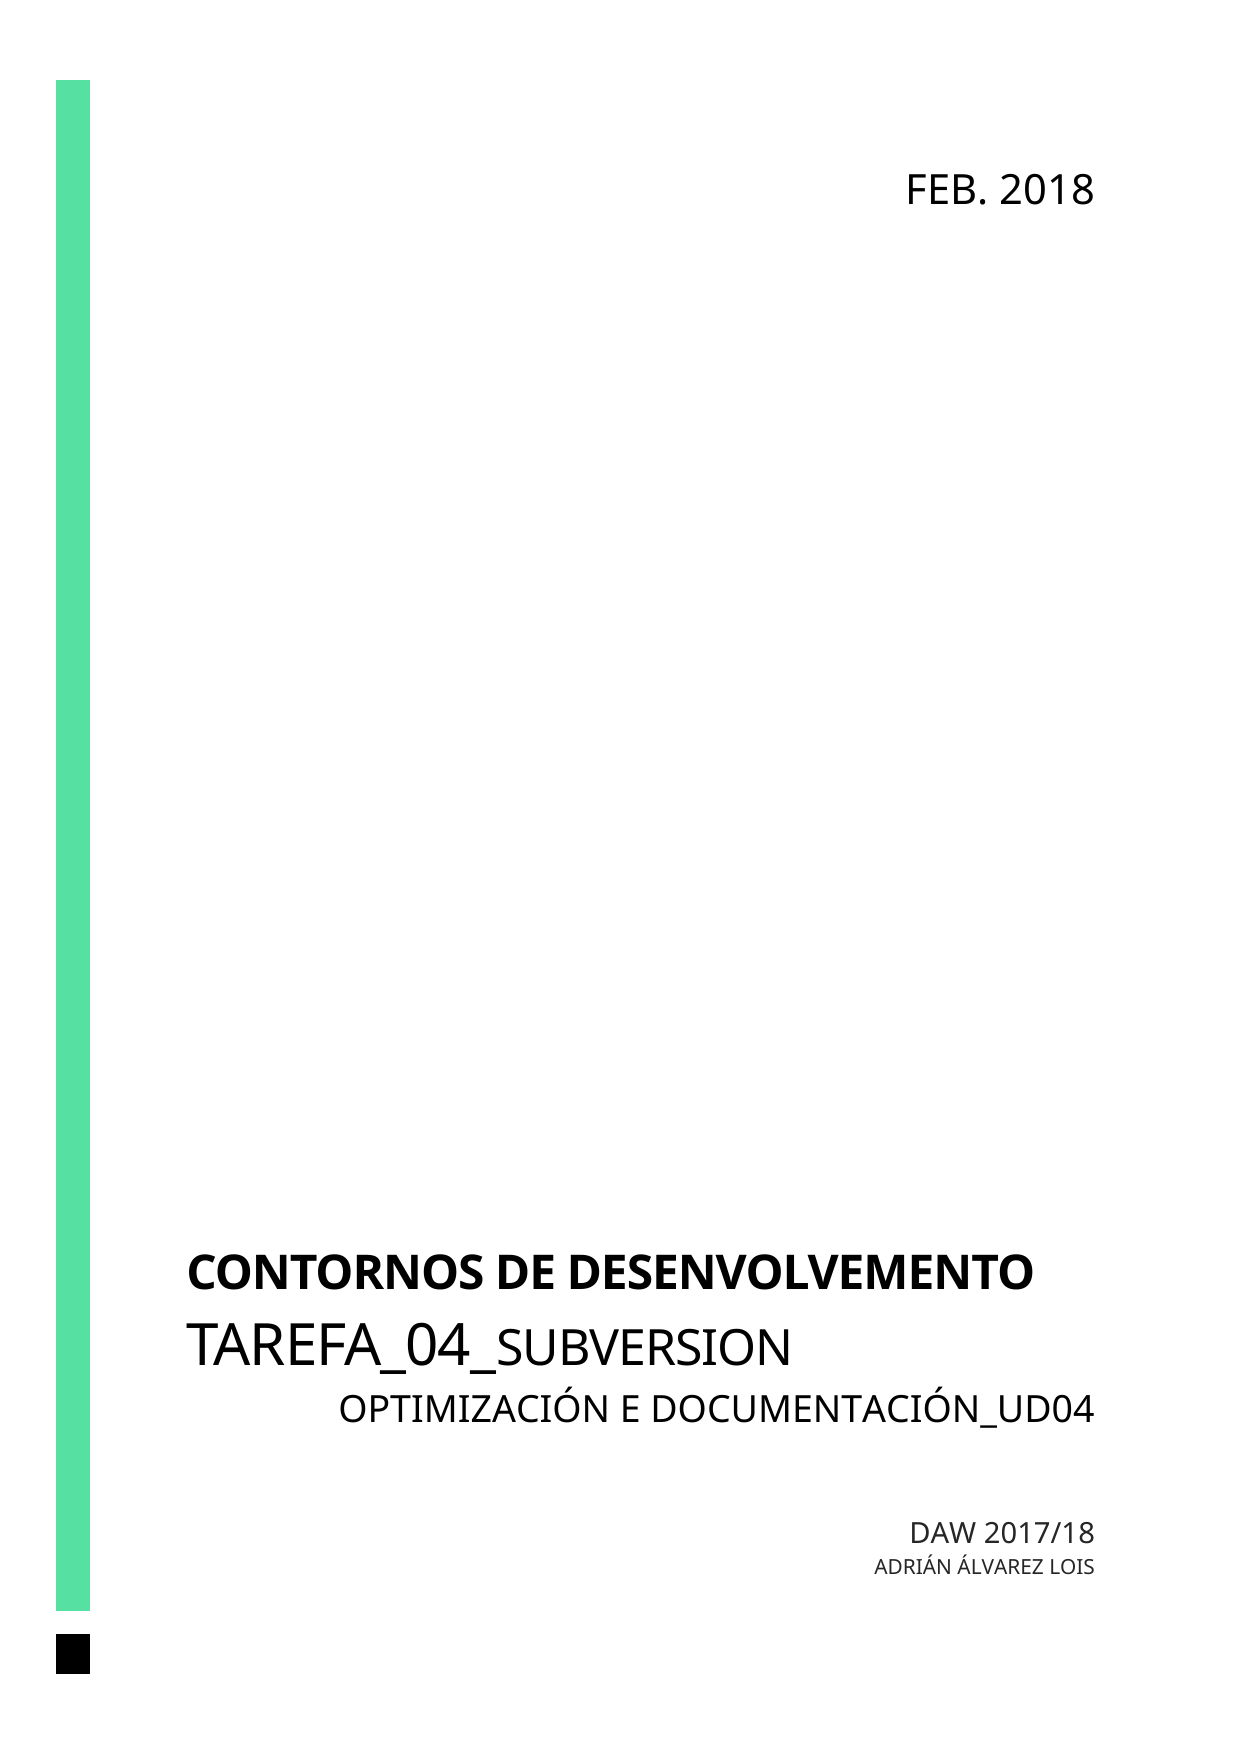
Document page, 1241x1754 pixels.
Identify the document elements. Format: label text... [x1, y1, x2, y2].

text feb. 2018 [186, 159, 1095, 211]
text OPTIMIZACIÓN E DOCUMENTACIÓN_UD04 [186, 1383, 1095, 1434]
text ADRIÁN ÁLVAREZ LOIS [186, 1552, 1095, 1581]
text DAW 2017/18 [186, 1512, 1095, 1552]
subtitle CONTORNOS DE DESENVOLVEMENTO TAREFA_04_SUBVERSION [186, 1238, 1095, 1383]
